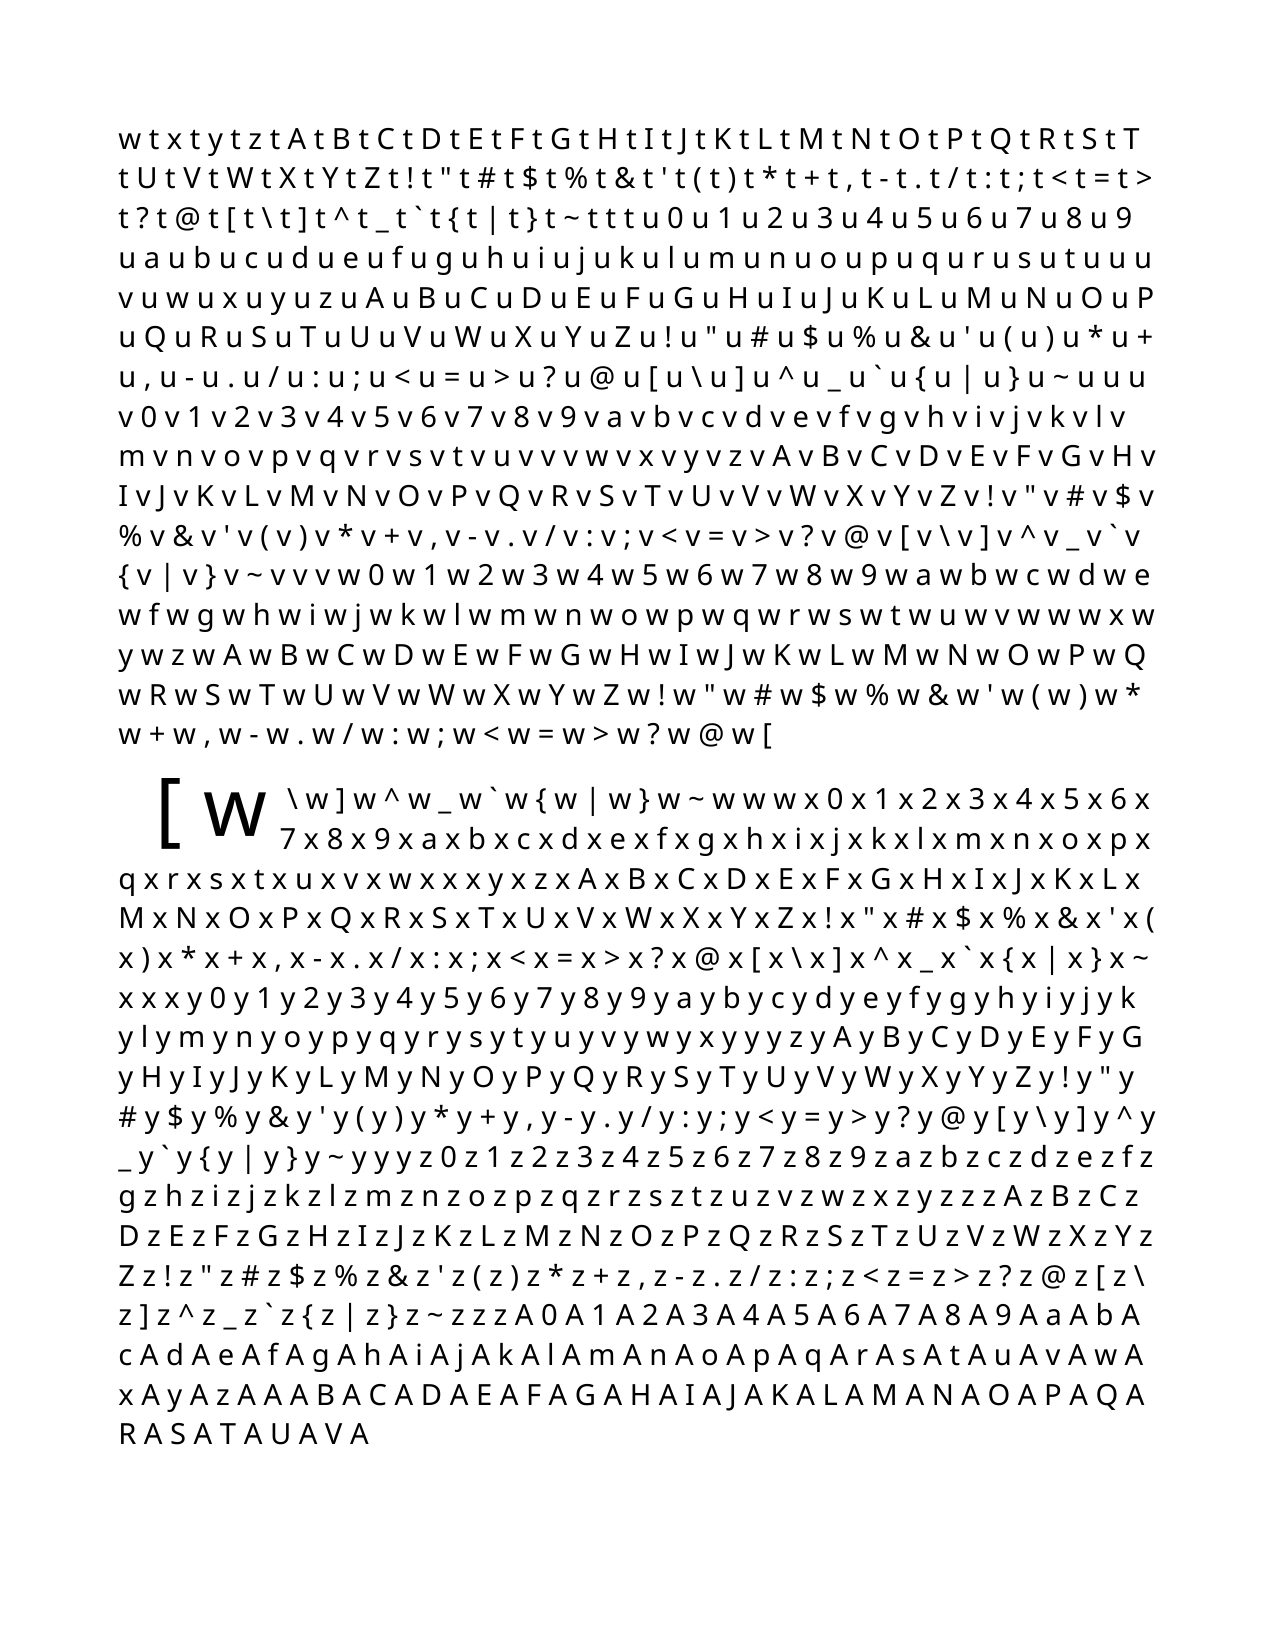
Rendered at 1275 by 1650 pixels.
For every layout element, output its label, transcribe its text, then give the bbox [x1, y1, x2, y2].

text w t x t y t z t A t B t C t D t E t F t G t H t I t J t K t L t M t N t O t P t Q t R t S t T t U t V t W t X t Y t Z t ! t " t # t $ t % t & t ' t ( t ) t * t + t , t - t . t / t : t ; t < t = t > t ? t @ t [ t \ t ] t ^ t _ t ` t { t | t } t ~ t t t u 0 u 1 u 2 u 3 u 4 u 5 u 6 u 7 u 8 u 9 u a u b u c u d u e u f u g u h u i u j u k u l u m u n u o u p u q u r u s u t u u u v u w u x u y u z u A u B u C u D u E u F u G u H u I u J u K u L u M u N u O u P u Q u R u S u T u U u V u W u X u Y u Z u ! u " u # u $ u % u & u ' u ( u ) u * u + u , u - u . u / u : u ; u < u = u > u ? u @ u [ u \ u ] u ^ u _ u ` u { u | u } u ~ u u u v 0 v 1 v 2 v 3 v 4 v 5 v 6 v 7 v 8 v 9 v a v b v c v d v e v f v g v h v i v j v k v l v m v n v o v p v q v r v s v t v u v v v w v x v y v z v A v B v C v D v E v F v G v H v I v J v K v L v M v N v O v P v Q v R v S v T v U v V v W v X v Y v Z v ! v " v # v $ v % v & v ' v ( v ) v * v + v , v - v . v / v : v ; v < v = v > v ? v @ v [ v \ v ] v ^ v _ v ` v { v | v } v ~ v v v w 0 w 1 w 2 w 3 w 4 w 5 w 6 w 7 w 8 w 9 w a w b w c w d w e w f w g w h w i w j w k w l w m w n w o w p w q w r w s w t w u w v w w w x w y w z w A w B w C w D w E w F w G w H w I w J w K w L w M w N w O w P w Q w R w S w T w U w V w W w X w Y w Z w ! w " w # w $ w % w & w ' w ( w ) w * w + w , w - w . w / w : w ; w < w = w > w ? w @ w [ [118, 118, 1157, 753]
text [ w \ w ] w ^ w _ w ` w { w | w } w ~ w w w x 0 x 1 x 2 x 3 x 4 x 5 x 6 x 7 x 8 x 9 x a x b x c x d x e x f x g x h x i x j x k x l x m x n x o x p x q x r x s x t x u x v x w x x x y x z x A x B x C x D x E x F x G x H x I x J x K x L x M x N x O x P x Q x R x S x T x U x V x W x X x Y x Z x ! x " x # x $ x % x & x ' x ( x ) x * x + x , x - x . x / x : x ; x < x = x > x ? x @ x [ x \ x ] x ^ x _ x ` x { x | x } x ~ x x x y 0 y 1 y 2 y 3 y 4 y 5 y 6 y 7 y 8 y 9 y a y b y c y d y e y f y g y h y i y j y k y l y m y n y o y p y q y r y s y t y u y v y w y x y y y z y A y B y C y D y E y F y G y H y I y J y K y L y M y N y O y P y Q y R y S y T y U y V y W y X y Y y Z y ! y " y # y $ y % y & y ' y ( y ) y * y + y , y - y . y / y : y ; y < y = y > y ? y @ y [ y \ y ] y ^ y _ y ` y { y | y } y ~ y y y z 0 z 1 z 2 z 3 z 4 z 5 z 6 z 7 z 8 z 9 z a z b z c z d z e z f z g z h z i z j z k z l z m z n z o z p z q z r z s z t z u z v z w z x z y z z z A z B z C z D z E z F z G z H z I z J z K z L z M z N z O z P z Q z R z S z T z U z V z W z X z Y z Z z ! z " z # z $ z % z & z ' z ( z ) z * z + z , z - z . z / z : z ; z < z = z > z ? z @ z [ z \ z ] z ^ z _ z ` z { z | z } z ~ z z z A 0 A 1 A 2 A 3 A 4 A 5 A 6 A 7 A 8 A 9 A a A b A c A d A e A f A g A h A i A j A k A l A m A n A o A p A q A r A s A t A u A v A w A x A y A z A A A B A C A D A E A F A G A H A I A J A K A L A M A N A O A P A Q A R A S A T A U A V A [118, 779, 1157, 1453]
